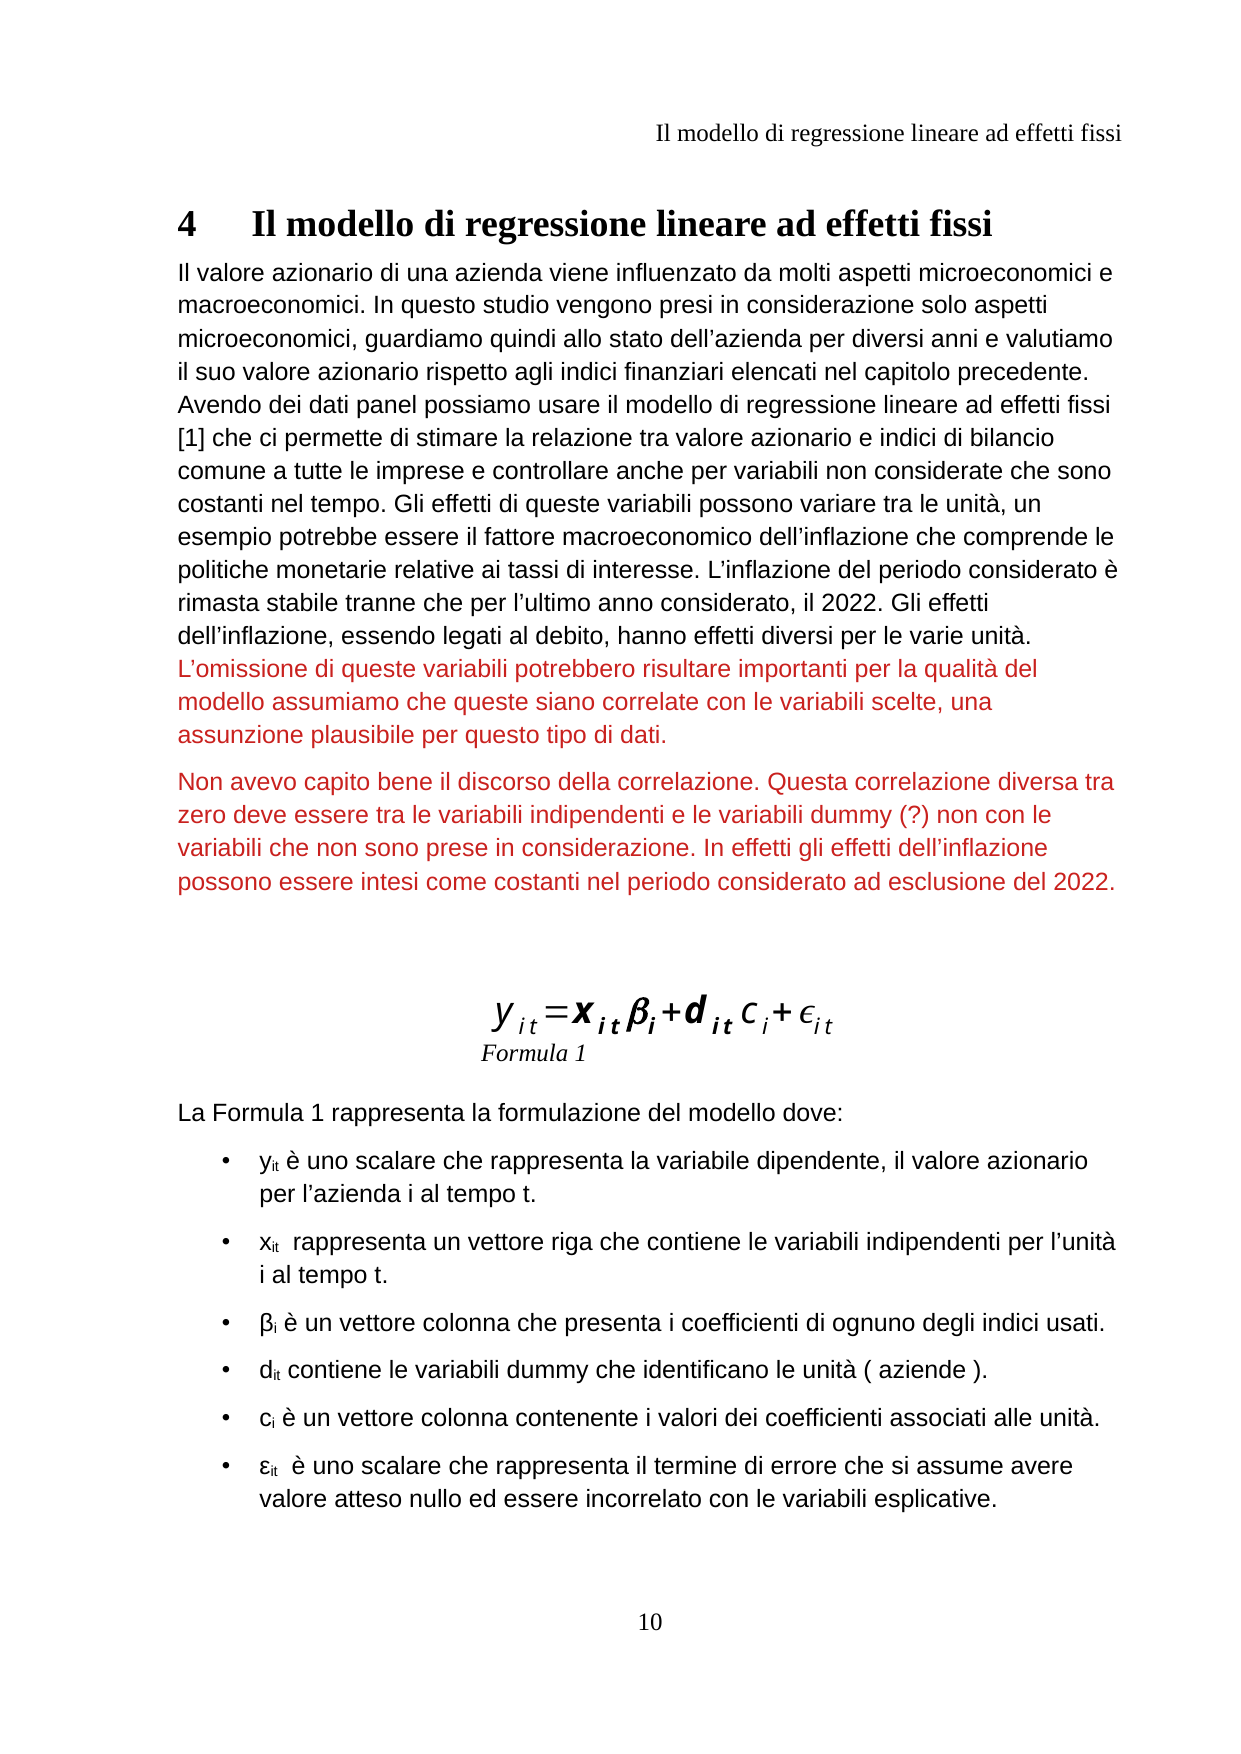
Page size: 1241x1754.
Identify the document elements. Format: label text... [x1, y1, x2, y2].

list ci è un vettore colonna contenente i valori dei coefficienti associati alle unità. [222, 1403, 1122, 1432]
list dit contiene le variabili dummy che identificano le unità ( aziende ). [222, 1355, 1122, 1384]
list βi è un vettore colonna che presenta i coefficienti di ognuno degli indici usati. [222, 1307, 1122, 1336]
text Formula 1 [481, 989, 847, 1067]
list εit è uno scalare che rappresenta il termine di errore che si assume avere valore atteso nullo ed essere incorrelato con le variabili esplicative. [222, 1451, 1122, 1512]
text Il valore azionario di una azienda viene influenzato da molti aspetti microeconomici e macroeconomici. In questo studio vengono presi in considerazione solo aspetti microeconomici, guardiamo quindi allo stato dell’azienda per diversi anni e valutiamo il suo valore azionario rispetto agli indici finanziari elencati nel capitolo precedente. Avendo dei dati panel possiamo usare il modello di regressione lineare ad effetti fissi [1] che ci permette di stimare la relazione tra valore azionario e indici di bilancio comune a tutte le imprese e controllare anche per variabili non considerate che sono costanti nel tempo. Gli effetti di queste variabili possono variare tra le unità, un esempio potrebbe essere il fattore macroeconomico dell’inflazione che comprende le politiche monetarie relative ai tassi di interesse. L’inflazione del periodo considerato è rimasta stabile tranne che per l’ultimo anno considerato, il 2022. Gli effetti dell’inflazione, essendo legati al debito, hanno effetti diversi per le varie unità. L’omissione di queste variabili potrebbero risultare importanti per la qualità del modello assumiamo che queste siano correlate con le variabili scelte, una assunzione plausibile per questo tipo di dati. [177, 257, 1122, 748]
text Non avevo capito bene il discorso della correlazione. Questa correlazione diversa tra zero deve essere tra le variabili indipendenti e le variabili dummy (?) non con le variabili che non sono prese in considerazione. In effetti gli effetti dell’inflazione possono essere intesi come costanti nel periodo considerato ad esclusione del 2022. [177, 767, 1122, 895]
list xit rappresenta un vettore riga che contiene le variabili indipendenti per l’unità i al tempo t. [222, 1227, 1122, 1289]
text La Formula 1 rappresenta la formulazione del modello dove: [177, 1098, 1122, 1127]
list yit è uno scalare che rappresenta la variabile dipendente, il valore azionario per l’azienda i al tempo t. [222, 1146, 1122, 1208]
subtitle Il modello di regressione lineare ad effetti fissi [177, 201, 1122, 245]
